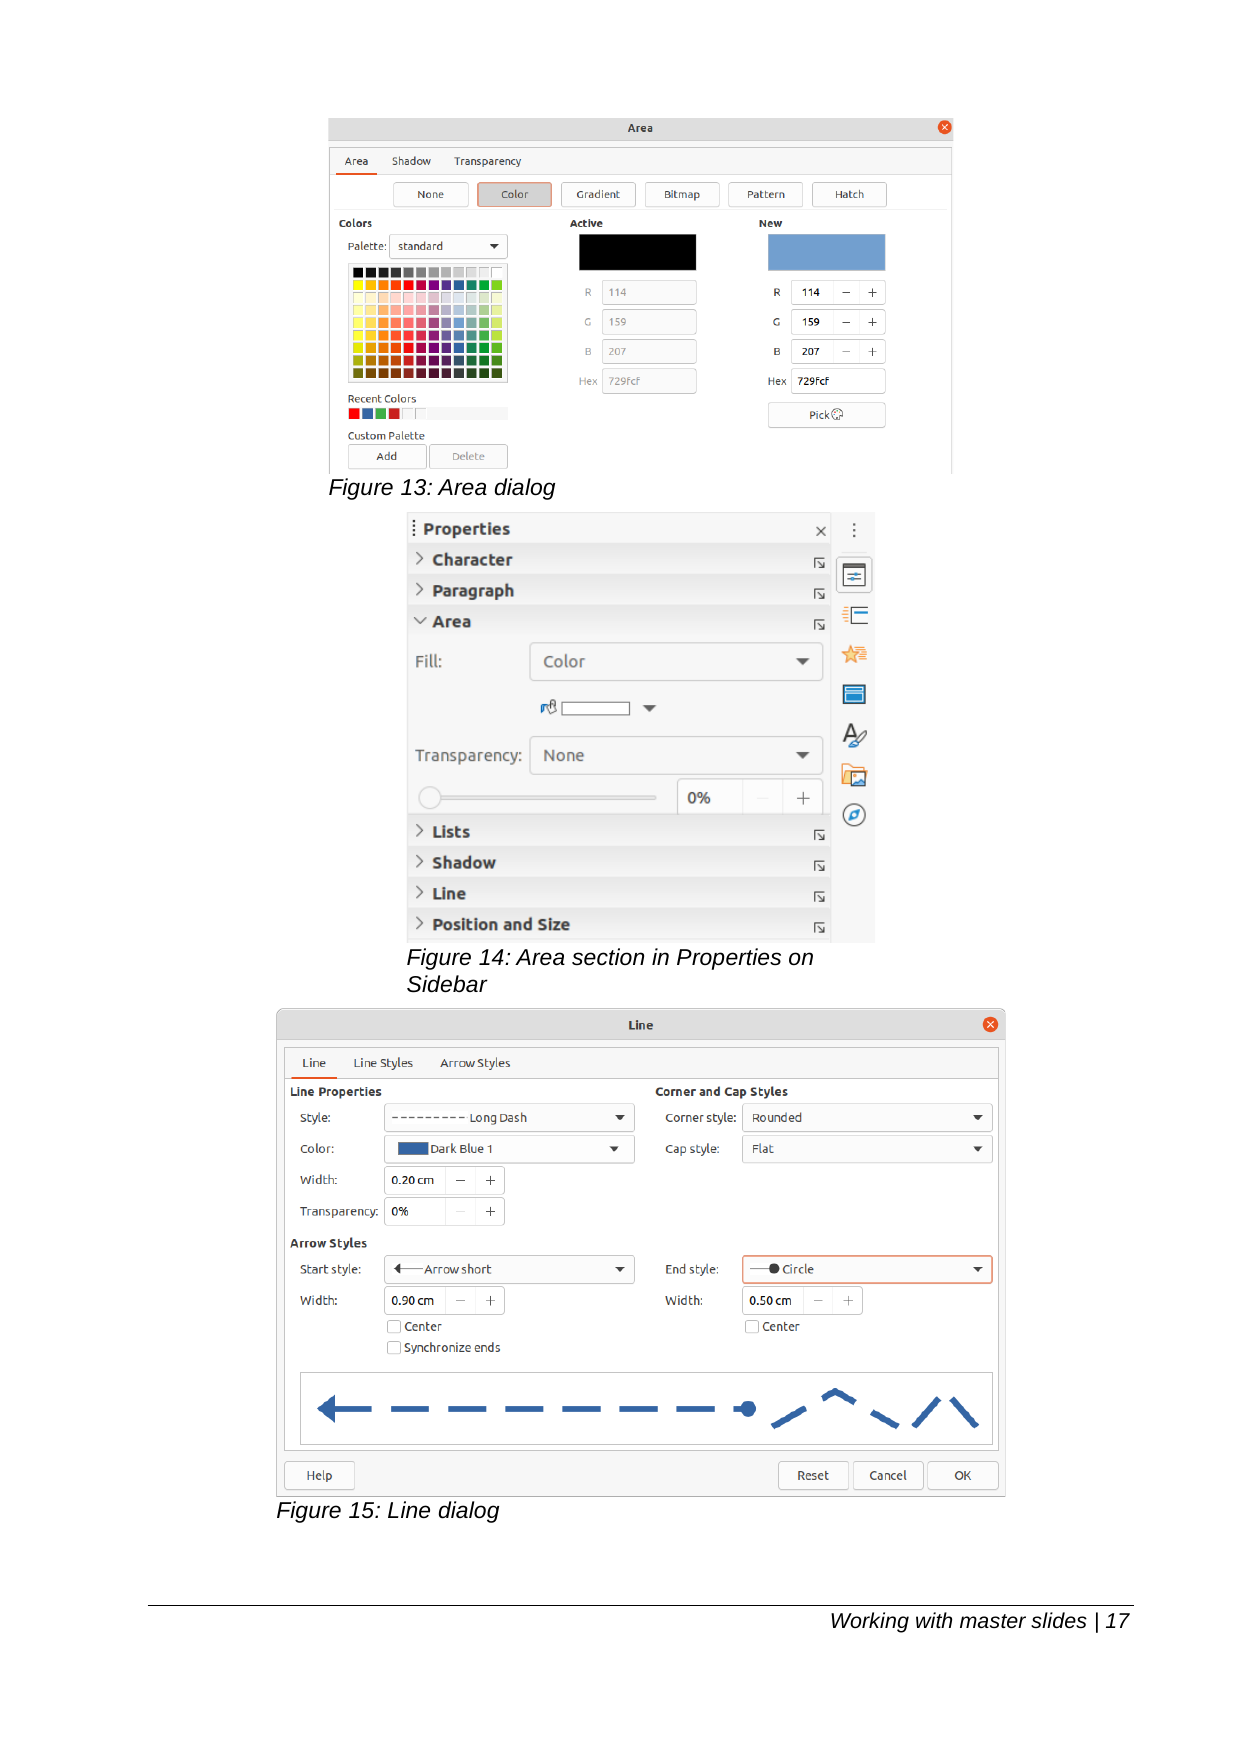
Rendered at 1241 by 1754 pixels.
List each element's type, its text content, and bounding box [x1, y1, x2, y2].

picture [406, 512, 876, 943]
text Figure 14: Area section in Properties on Sidebar [406, 943, 875, 997]
picture [276, 1008, 1006, 1497]
text Figure 13: Area dialog [328, 474, 953, 501]
picture [328, 118, 954, 474]
text Figure 15: Line dialog [276, 1497, 1005, 1523]
